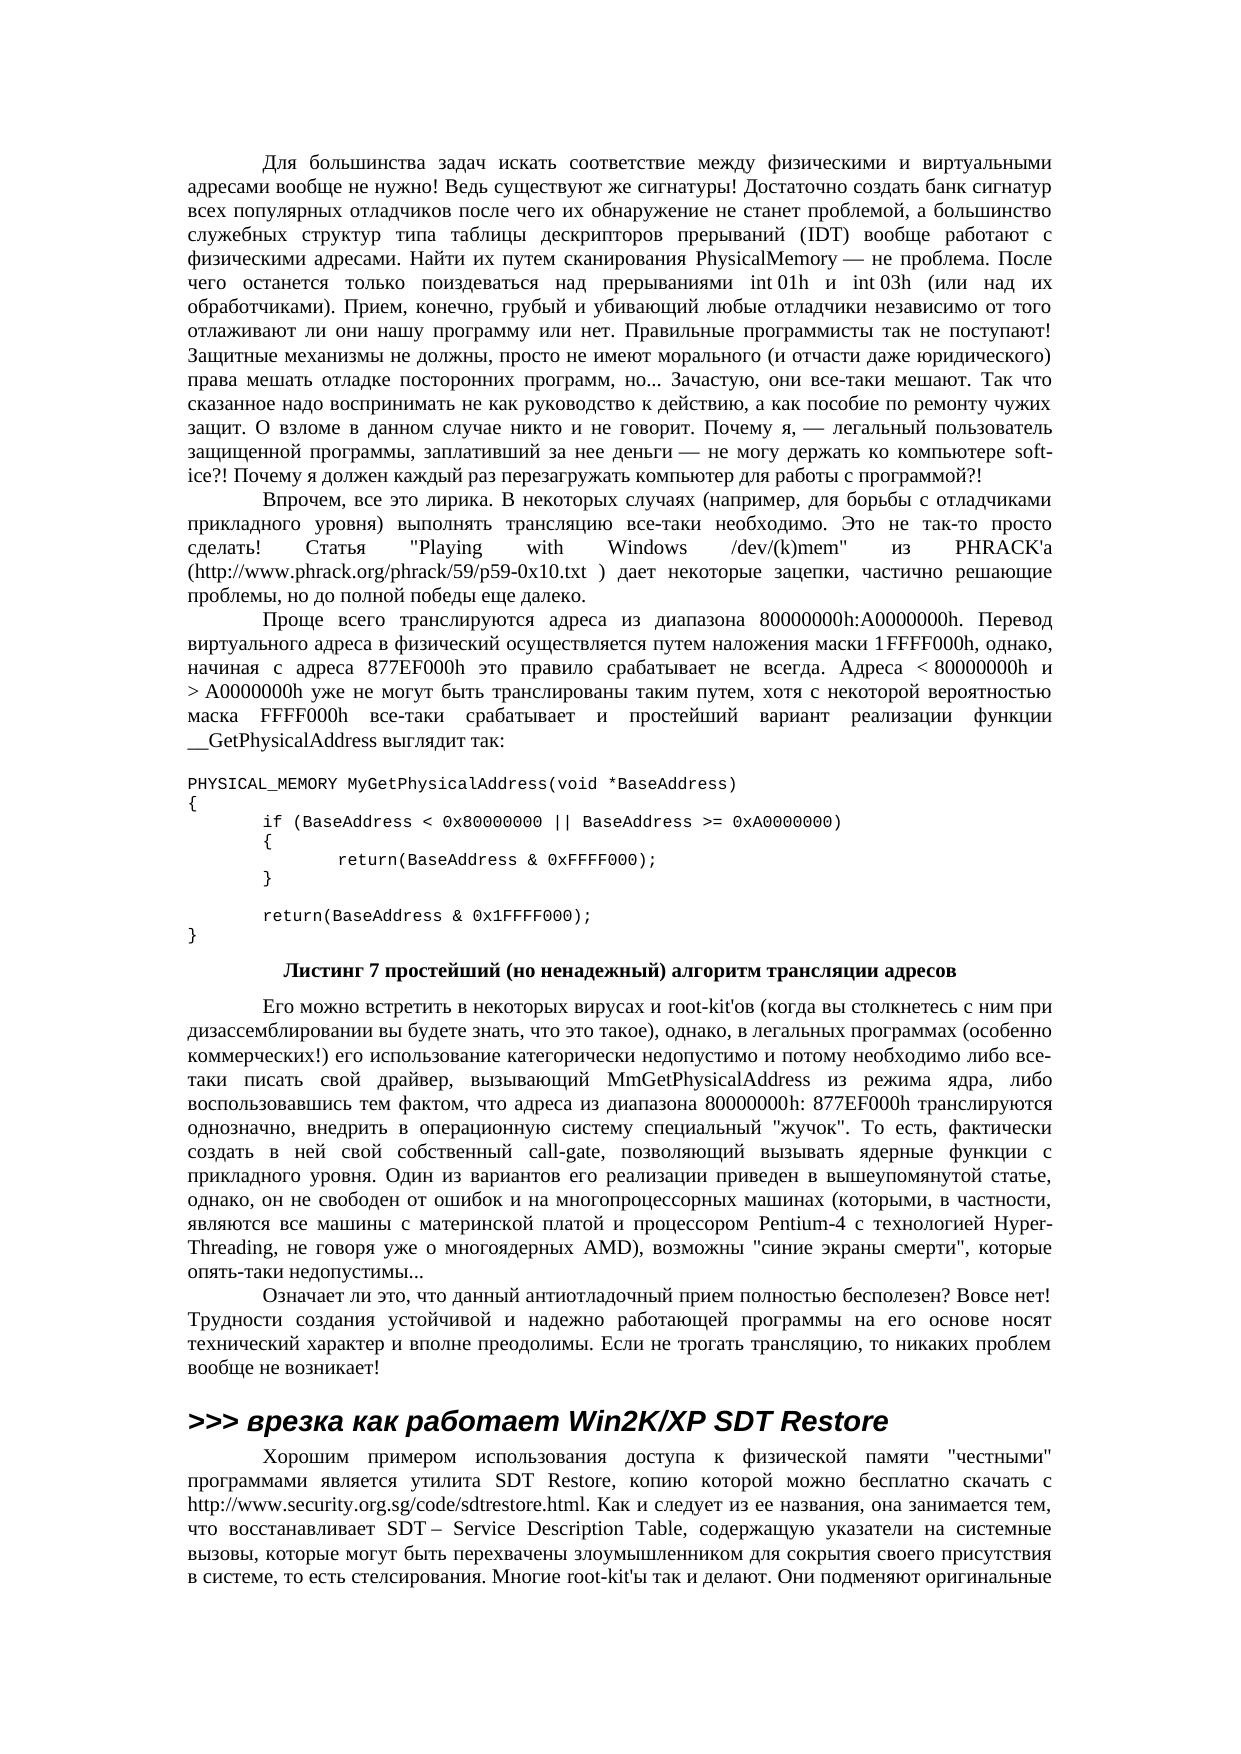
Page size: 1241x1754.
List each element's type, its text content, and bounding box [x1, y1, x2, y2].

text Хорошим примером использования доступа к физической памяти "честными" программами является утилита SDT Restore, копию которой можно бесплатно скачать с http://www.security.org.sg/code/sdtrestore.html. Как и следует из ее названия, она занимается тем, что восстанавливает SDT – Service Description Table, содержащую указатели на системные вызовы, которые могут быть перехвачены злоумышленником для сокрытия своего присутствия в системе, то есть стелсирования. Многие root-kit'ы так и делают. Они подменяют оригинальные [187, 1444, 1053, 1588]
text Его можно встретить в некоторых вирусах и root-kit'ов (когда вы столкнетесь с ним при дизассемблировании вы будете знать, что это такое), однако, в легальных программах (особенно коммерческих!) его использование категорически недопустимо и потому необходимо либо все-таки писать свой драйвер, вызывающий MmGetPhysicalAddress из режима ядра, либо воспользовавшись тем фактом, что адреса из диапазона 80000000h: 877EF000h транслируются однозначно, внедрить в операционную систему специальный "жучок". То есть, фактически создать в ней свой собственный call-gate, позволяющий вызывать ядерные функции с прикладного уровня. Один из вариантов его реализации приведен в вышеупомянутой статье, однако, он не свободен от ошибок и на многопроцессорных машинах (которыми, в частности, являются все машины с материнской платой и процессором Pentium-4 с технологией Hyper-Threading, не говоря уже о многоядерных AMD), возможны "синие экраны смерти", которые опять-таки недопустимы... [187, 994, 1053, 1283]
text return(BaseAddress & 0x1FFFF000); [187, 908, 1053, 926]
text } [187, 926, 1053, 945]
text Впрочем, все это лирика. В некоторых случаях (например, для борьбы с отладчиками прикладного уровня) выполнять трансляцию все-таки необходимо. Это не так-то просто сделать! Статья "Playing with Windows /dev/(k)mem" из PHRACK'а (http://www.phrack.org/phrack/59/p59-0x10.txt ) дает некоторые зацепки, частично решающие проблемы, но до полной победы еще далеко. [187, 487, 1053, 607]
text } [187, 870, 1053, 889]
text { [187, 832, 1053, 851]
subtitle >>> врезка как работает Win2K/XP SDT Restore [187, 1404, 1053, 1438]
text { [187, 794, 1053, 813]
text Проще всего транслируются адреса из диапазона 80000000h:A0000000h. Перевод виртуального адреса в физический осуществляется путем наложения маски 1FFFF000h, однако, начиная с адреса 877EF000h это правило срабатывает не всегда. Адреса < 80000000h и > A0000000h уже не могут быть транслированы таким путем, хотя с некоторой вероятностью маска FFFF000h все-таки срабатывает и простейший вариант реализации функции __GetPhysicalAddress выглядит так: [187, 607, 1053, 752]
text if (BaseAddress < 0x80000000 || BaseAddress >= 0xA0000000) [187, 813, 1053, 832]
text Для большинства задач искать соответствие между физическими и виртуальными адресами вообще не нужно! Ведь существуют же сигнатуры! Достаточно создать банк сигнатур всех популярных отладчиков после чего их обнаружение не станет проблемой, а большинство служебных структур типа таблицы дескрипторов прерываний (IDT) вообще работают с физическими адресами. Найти их путем сканирования PhysicalMemory — не проблема. После чего останется только поиздеваться над прерываниями int 01h и int 03h (или над их обработчиками). Прием, конечно, грубый и убивающий любые отладчики независимо от того отлаживают ли они нашу программу или нет. Правильные программисты так не поступают! Защитные механизмы не должны, просто не имеют морального (и отчасти даже юридического) права мешать отладке посторонних программ, но... Зачастую, они все-таки мешают. Так что сказанное надо воспринимать не как руководство к действию, а как пособие по ремонту чужих защит. О взломе в данном случае никто и не говорит. Почему я, — легальный пользователь защищенной программы, заплативший за нее деньги — не могу держать ко компьютере soft-ice?! Почему я должен каждый раз перезагружать компьютер для работы с программой?! [187, 150, 1053, 487]
text Листинг 7 простейший (но ненадежный) алгоритм трансляции адресов [187, 958, 1053, 982]
text return(BaseAddress & 0xFFFF000); [187, 851, 1053, 870]
text Означает ли это, что данный антиотладочный прием полностью бесполезен? Вовсе нет! Трудности создания устойчивой и надежно работающей программы на его основе носят технический характер и вполне преодолимы. Если не трогать трансляцию, то никаких проблем вообще не возникает! [187, 1283, 1053, 1379]
text PHYSICAL_MEMORY MyGetPhysicalAddress(void *BaseAddress) [187, 776, 1053, 794]
